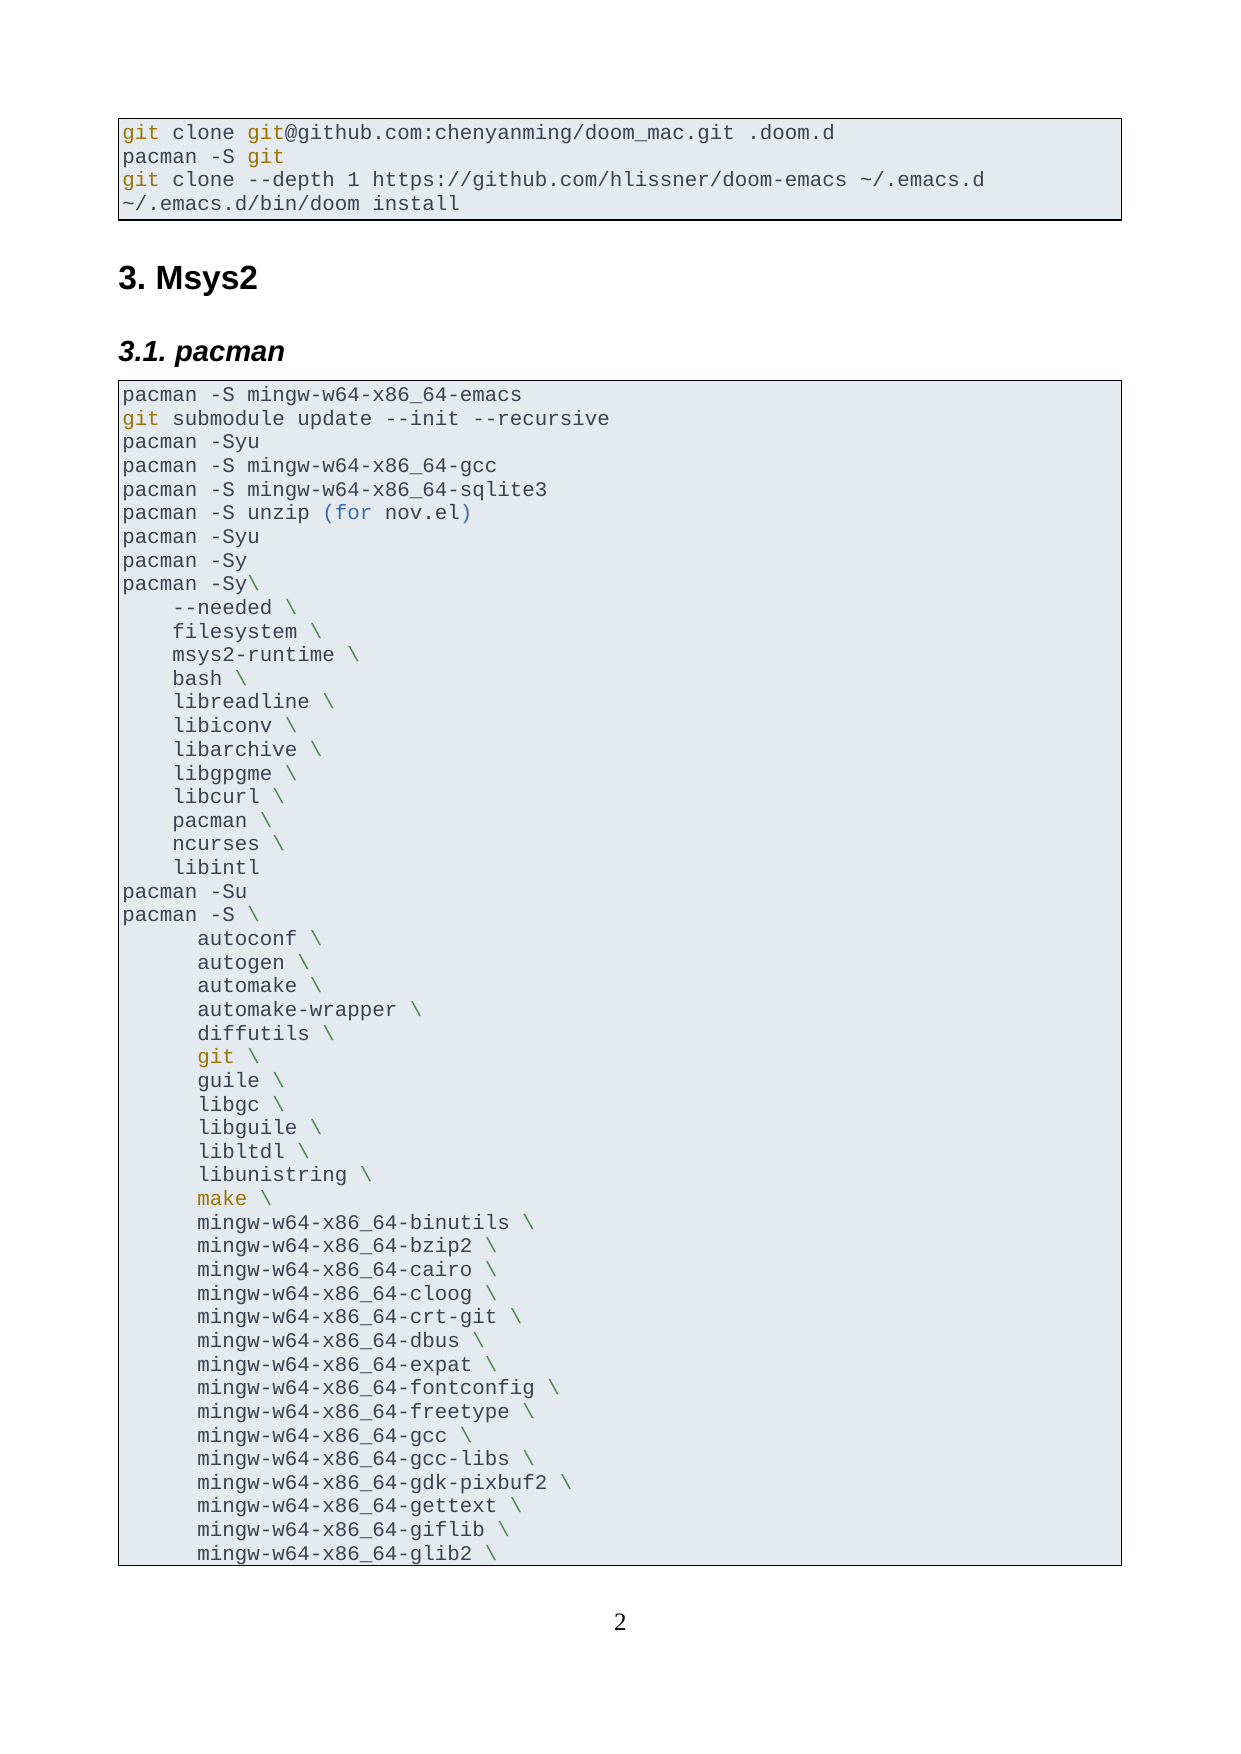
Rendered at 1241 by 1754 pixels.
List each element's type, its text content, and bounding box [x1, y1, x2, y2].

text automake-wrapper \ [119, 995, 1121, 1019]
text mingw-w64-x86_64-bzip2 \ [119, 1231, 1121, 1255]
text libgc \ [119, 1089, 1121, 1113]
text git submodule update --init --recursive [119, 404, 1121, 427]
text make \ [119, 1184, 1121, 1208]
text mingw-w64-x86_64-expat \ [119, 1350, 1121, 1373]
subtitle pacman [118, 334, 1122, 368]
text libguile \ [119, 1113, 1121, 1137]
text mingw-w64-x86_64-dbus \ [119, 1326, 1121, 1350]
text pacman \ [119, 806, 1121, 829]
text pacman -Su [119, 877, 1121, 900]
text mingw-w64-x86_64-gettext \ [119, 1492, 1121, 1515]
text mingw-w64-x86_64-binutils \ [119, 1208, 1121, 1231]
text diffutils \ [119, 1019, 1121, 1042]
text libcurl \ [119, 782, 1121, 806]
subtitle Msys2 [118, 258, 1122, 297]
text msys2-runtime \ [119, 640, 1121, 664]
text mingw-w64-x86_64-cloog \ [119, 1279, 1121, 1302]
text mingw-w64-x86_64-freetype \ [119, 1397, 1121, 1421]
text bash \ [119, 664, 1121, 688]
text libgpgme \ [119, 758, 1121, 782]
text libiconv \ [119, 711, 1121, 735]
text mingw-w64-x86_64-glib2 \ [119, 1539, 1121, 1565]
text --needed \ [119, 593, 1121, 617]
text mingw-w64-x86_64-gcc \ [119, 1421, 1121, 1444]
text pacman -Sy\ [119, 569, 1121, 593]
text libltdl \ [119, 1137, 1121, 1161]
text automake \ [119, 971, 1121, 995]
text pacman -S mingw-w64-x86_64-gcc [119, 451, 1121, 475]
text pacman -S git [119, 142, 1121, 165]
text git \ [119, 1042, 1121, 1066]
text mingw-w64-x86_64-gcc-libs \ [119, 1444, 1121, 1468]
text ncurses \ [119, 829, 1121, 853]
text libarchive \ [119, 735, 1121, 758]
text pacman -Syu [119, 427, 1121, 451]
text filesystem \ [119, 617, 1121, 640]
text mingw-w64-x86_64-giflib \ [119, 1515, 1121, 1539]
text mingw-w64-x86_64-fontconfig \ [119, 1373, 1121, 1397]
text libunistring \ [119, 1161, 1121, 1184]
text pacman -Sy [119, 546, 1121, 569]
text ~/.emacs.d/bin/doom install [119, 189, 1121, 219]
text pacman -S \ [119, 900, 1121, 924]
text mingw-w64-x86_64-cairo \ [119, 1255, 1121, 1279]
text mingw-w64-x86_64-crt-git \ [119, 1302, 1121, 1326]
text git clone git@github.com:chenyanming/doom_mac.git .doom.d [119, 119, 1121, 142]
text guile \ [119, 1066, 1121, 1089]
text git clone --depth 1 https://github.com/hlissner/doom-emacs ~/.emacs.d [119, 165, 1121, 189]
text libreadline \ [119, 688, 1121, 711]
text pacman -Syu [119, 522, 1121, 546]
text mingw-w64-x86_64-gdk-pixbuf2 \ [119, 1468, 1121, 1492]
text autogen \ [119, 948, 1121, 971]
text autoconf \ [119, 924, 1121, 948]
text pacman -S mingw-w64-x86_64-sqlite3 [119, 475, 1121, 498]
text pacman -S mingw-w64-x86_64-emacs [119, 381, 1121, 404]
text pacman -S unzip (for nov.el) [119, 498, 1121, 522]
text libintl [119, 853, 1121, 877]
